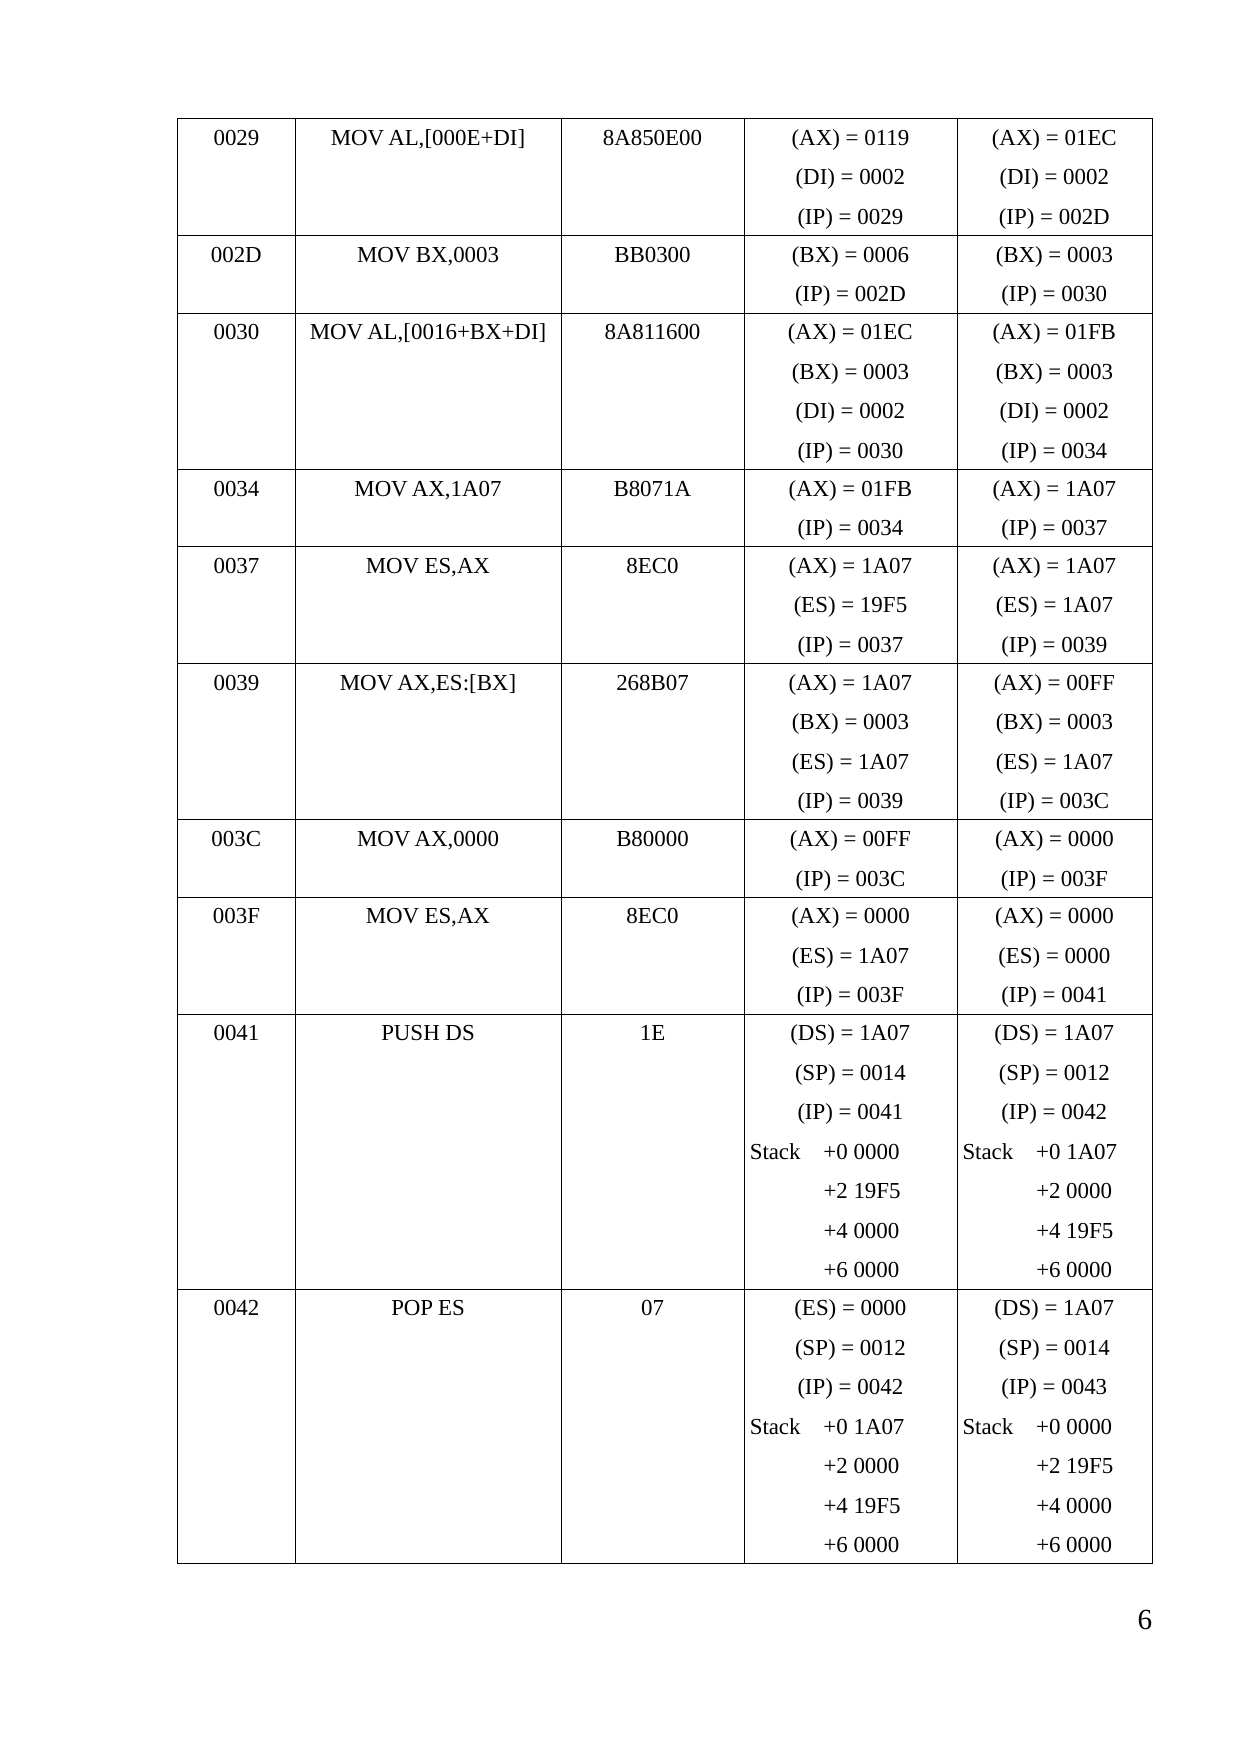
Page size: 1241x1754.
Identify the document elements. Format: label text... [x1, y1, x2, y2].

table_cell 0037 [178, 547, 295, 663]
table_cell MOV AX,0000 [296, 820, 561, 897]
table_cell (AX) = 0000 (IP) = 003F [958, 820, 1152, 897]
table_cell 268B07 [562, 664, 744, 819]
table_cell PUSH DS [296, 1015, 561, 1288]
table_cell MOV AL,[000E+DI] [296, 119, 561, 235]
table_cell 8A811600 [562, 314, 744, 469]
table_cell (BX) = 0003 (IP) = 0030 [958, 236, 1152, 312]
table_cell MOV AX,ES:[BX] [296, 664, 561, 819]
table_cell (AX) = 1A07 (ES) = 1A07 (IP) = 0039 [958, 547, 1152, 663]
table_cell (DS) = 1A07 (SP) = 0014 (IP) = 0041 Stack +0 0000 +2 19F5 +4 0000 +6 0000 [745, 1015, 957, 1288]
table_cell 07 [562, 1290, 744, 1563]
table_cell 0041 [178, 1015, 295, 1288]
table_cell (AX) = 0000 (ES) = 0000 (IP) = 0041 [958, 898, 1152, 1014]
table_cell (AX) = 1A07 (IP) = 0037 [958, 470, 1152, 546]
table_cell 0034 [178, 470, 295, 546]
table_cell 0030 [178, 314, 295, 469]
table_cell 8EC0 [562, 547, 744, 663]
table_cell MOV ES,AX [296, 547, 561, 663]
table_cell 003C [178, 820, 295, 897]
table_cell (BX) = 0006 (IP) = 002D [745, 236, 957, 312]
table_cell (AX) = 01EC (BX) = 0003 (DI) = 0002 (IP) = 0030 [745, 314, 957, 469]
table_cell MOV AX,1A07 [296, 470, 561, 546]
table_cell 0029 [178, 119, 295, 235]
table_cell MOV ES,AX [296, 898, 561, 1014]
table_cell (ES) = 0000 (SP) = 0012 (IP) = 0042 Stack +0 1A07 +2 0000 +4 19F5 +6 0000 [745, 1290, 957, 1563]
table_cell (DS) = 1A07 (SP) = 0014 (IP) = 0043 Stack +0 0000 +2 19F5 +4 0000 +6 0000 [958, 1290, 1152, 1563]
table_cell B80000 [562, 820, 744, 897]
table_cell (AX) = 00FF (BX) = 0003 (ES) = 1A07 (IP) = 003C [958, 664, 1152, 819]
table_cell (AX) = 0119 (DI) = 0002 (IP) = 0029 [745, 119, 957, 235]
table_cell POP ES [296, 1290, 561, 1563]
table_cell 002D [178, 236, 295, 312]
table_cell 8A850E00 [562, 119, 744, 235]
table_cell (AX) = 1A07 (BX) = 0003 (ES) = 1A07 (IP) = 0039 [745, 664, 957, 819]
table_cell MOV AL,[0016+BX+DI] [296, 314, 561, 469]
table_cell 0039 [178, 664, 295, 819]
table_cell 1E [562, 1015, 744, 1288]
table_cell (AX) = 01EC (DI) = 0002 (IP) = 002D [958, 119, 1152, 235]
table_cell 003F [178, 898, 295, 1014]
table_cell MOV BX,0003 [296, 236, 561, 312]
table_cell (AX) = 01FB (IP) = 0034 [745, 470, 957, 546]
table_cell (AX) = 00FF (IP) = 003C [745, 820, 957, 897]
table_cell (DS) = 1A07 (SP) = 0012 (IP) = 0042 Stack +0 1A07 +2 0000 +4 19F5 +6 0000 [958, 1015, 1152, 1288]
table_cell (AX) = 0000 (ES) = 1A07 (IP) = 003F [745, 898, 957, 1014]
table_cell BB0300 [562, 236, 744, 312]
table_cell (AX) = 01FB (BX) = 0003 (DI) = 0002 (IP) = 0034 [958, 314, 1152, 469]
table_cell 0042 [178, 1290, 295, 1563]
table_cell B8071A [562, 470, 744, 546]
table_cell 8EC0 [562, 898, 744, 1014]
table_cell (AX) = 1A07 (ES) = 19F5 (IP) = 0037 [745, 547, 957, 663]
